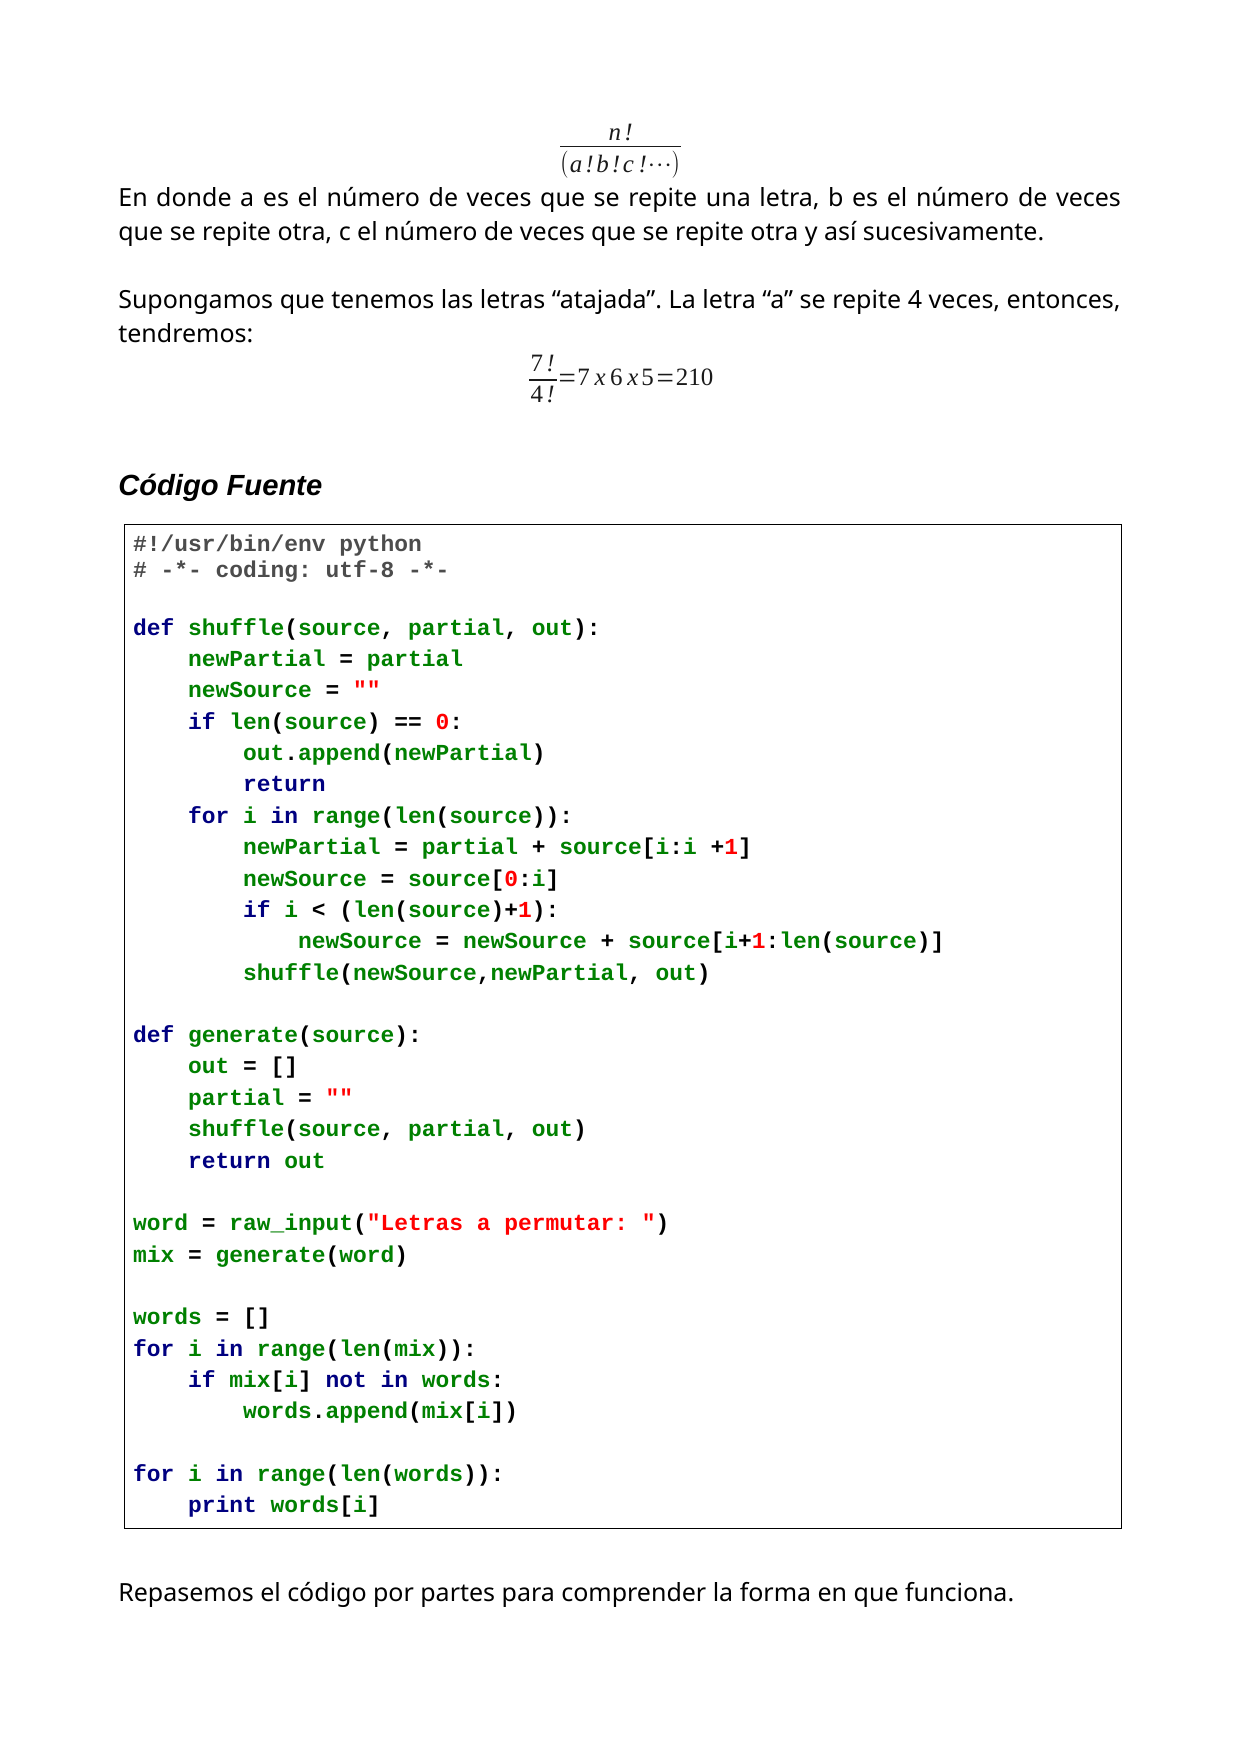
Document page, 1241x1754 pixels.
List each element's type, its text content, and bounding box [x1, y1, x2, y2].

text #!/usr/bin/env python [133, 533, 1112, 559]
text shuffle(source, partial, out) [133, 1112, 1112, 1143]
text mix = generate(word) [133, 1237, 1112, 1269]
text out = [] [133, 1049, 1112, 1081]
text newSource = newSource + source[i+1:len(source)] [133, 924, 1112, 956]
text for i in range(len(words)): [133, 1457, 1112, 1488]
text Repasemos el código por partes para comprender la forma en que funciona. [118, 1574, 1122, 1608]
text newSource = "" [133, 673, 1112, 705]
text En donde a es el número de veces que se repite una letra, b es el número de veces que se repite otra, c el número de veces que se repite otra y así sucesivamente. [118, 179, 1122, 247]
text if len(source) == 0: [133, 705, 1112, 736]
text Supongamos que tenemos las letras “atajada”. La letra “a” se repite 4 veces, entonces, tendremos: [118, 282, 1122, 350]
text def generate(source): [133, 1018, 1112, 1049]
text newSource = source[0:i] [133, 861, 1112, 893]
text return [133, 767, 1112, 799]
text word = raw_input("Letras a permutar: ") [133, 1206, 1112, 1237]
text partial = "" [133, 1081, 1112, 1112]
text for i in range(len(mix)): [133, 1331, 1112, 1363]
text newPartial = partial + source[i:i +1] [133, 830, 1112, 861]
subtitle Código Fuente [118, 468, 1122, 501]
text # -*- coding: utf-8 -*- [133, 559, 1112, 585]
text def shuffle(source, partial, out): [133, 611, 1112, 642]
text newPartial = partial [133, 642, 1112, 673]
text out.append(newPartial) [133, 736, 1112, 767]
text if i < (len(source)+1): [133, 893, 1112, 924]
text if mix[i] not in words: [133, 1363, 1112, 1394]
text print words[i] [133, 1488, 1112, 1519]
text shuffle(newSource,newPartial, out) [133, 956, 1112, 987]
text words = [] [133, 1300, 1112, 1331]
text for i in range(len(source)): [133, 799, 1112, 830]
text words.append(mix[i]) [133, 1394, 1112, 1426]
text return out [133, 1143, 1112, 1175]
